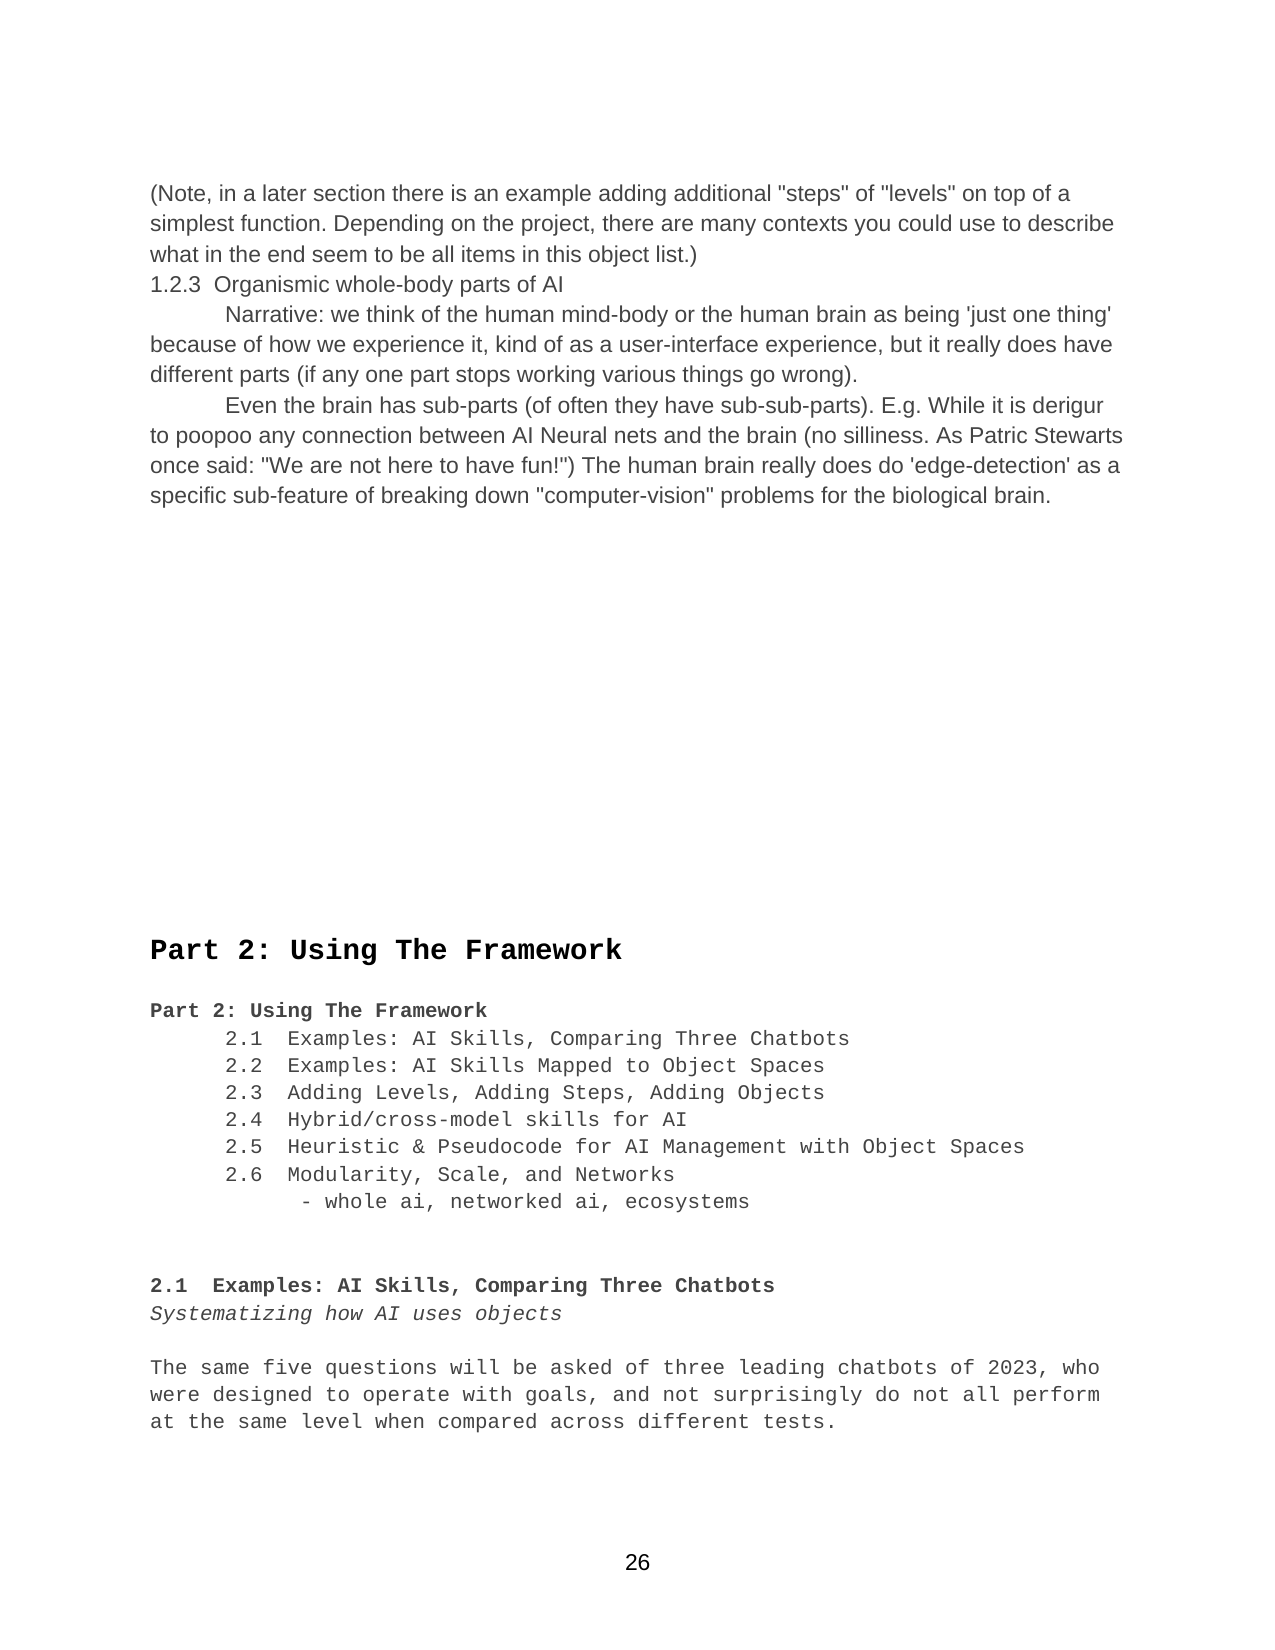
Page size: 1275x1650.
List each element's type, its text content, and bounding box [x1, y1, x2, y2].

text Part 2: Using The Framework [150, 935, 1125, 968]
text 2.5 Heuristic & Pseudocode for AI Management with Object Spaces [225, 1136, 1125, 1160]
text 2.3 Adding Levels, Adding Steps, Adding Objects [225, 1082, 1125, 1106]
text 2.2 Examples: AI Skills Mapped to Object Spaces [150, 1055, 1125, 1078]
text (Note, in a later section there is an example adding additional "steps" of "levels" on top of a simplest function. Depending on the project, there are many contexts you could use to describe what in the end seem to be all items in this object list.) [150, 180, 1125, 267]
text - whole ai, networked ai, ecosystems [150, 1191, 1125, 1214]
text 1.2.3 Organismic whole-body parts of AI [150, 271, 1125, 297]
text 2.4 Hybrid/cross-model skills for AI [225, 1109, 1125, 1133]
text 2.1 Examples: AI Skills, Comparing Three Chatbots [225, 1028, 1125, 1051]
text Systematizing how AI uses objects [150, 1303, 1125, 1326]
text The same five questions will be asked of three leading chatbots of 2023, who were designed to operate with goals, and not surprisingly do not all perform at the same level when compared across different tests. [150, 1357, 1125, 1435]
text 2.6 Modularity, Scale, and Networks [225, 1164, 1125, 1187]
text Narrative: we think of the human mind-body or the human brain as being 'just one thing' because of how we experience it, kind of as a user-interface experience, but it really does have different parts (if any one part stops working various things go wrong). [150, 301, 1125, 388]
text Part 2: Using The Framework [150, 1001, 1125, 1024]
text Even the brain has sub-parts (of often they have sub-sub-parts). E.g. While it is derigur to poopoo any connection between AI Neural nets and the brain (no silliness. As Patric Stewarts once said: "We are not here to have fun!") The human brain really does do 'edge-detection' as a specific sub-feature of breaking down "computer-vision" problems for the biological brain. [150, 392, 1125, 509]
text 2.1 Examples: AI Skills, Comparing Three Chatbots [150, 1275, 1125, 1299]
